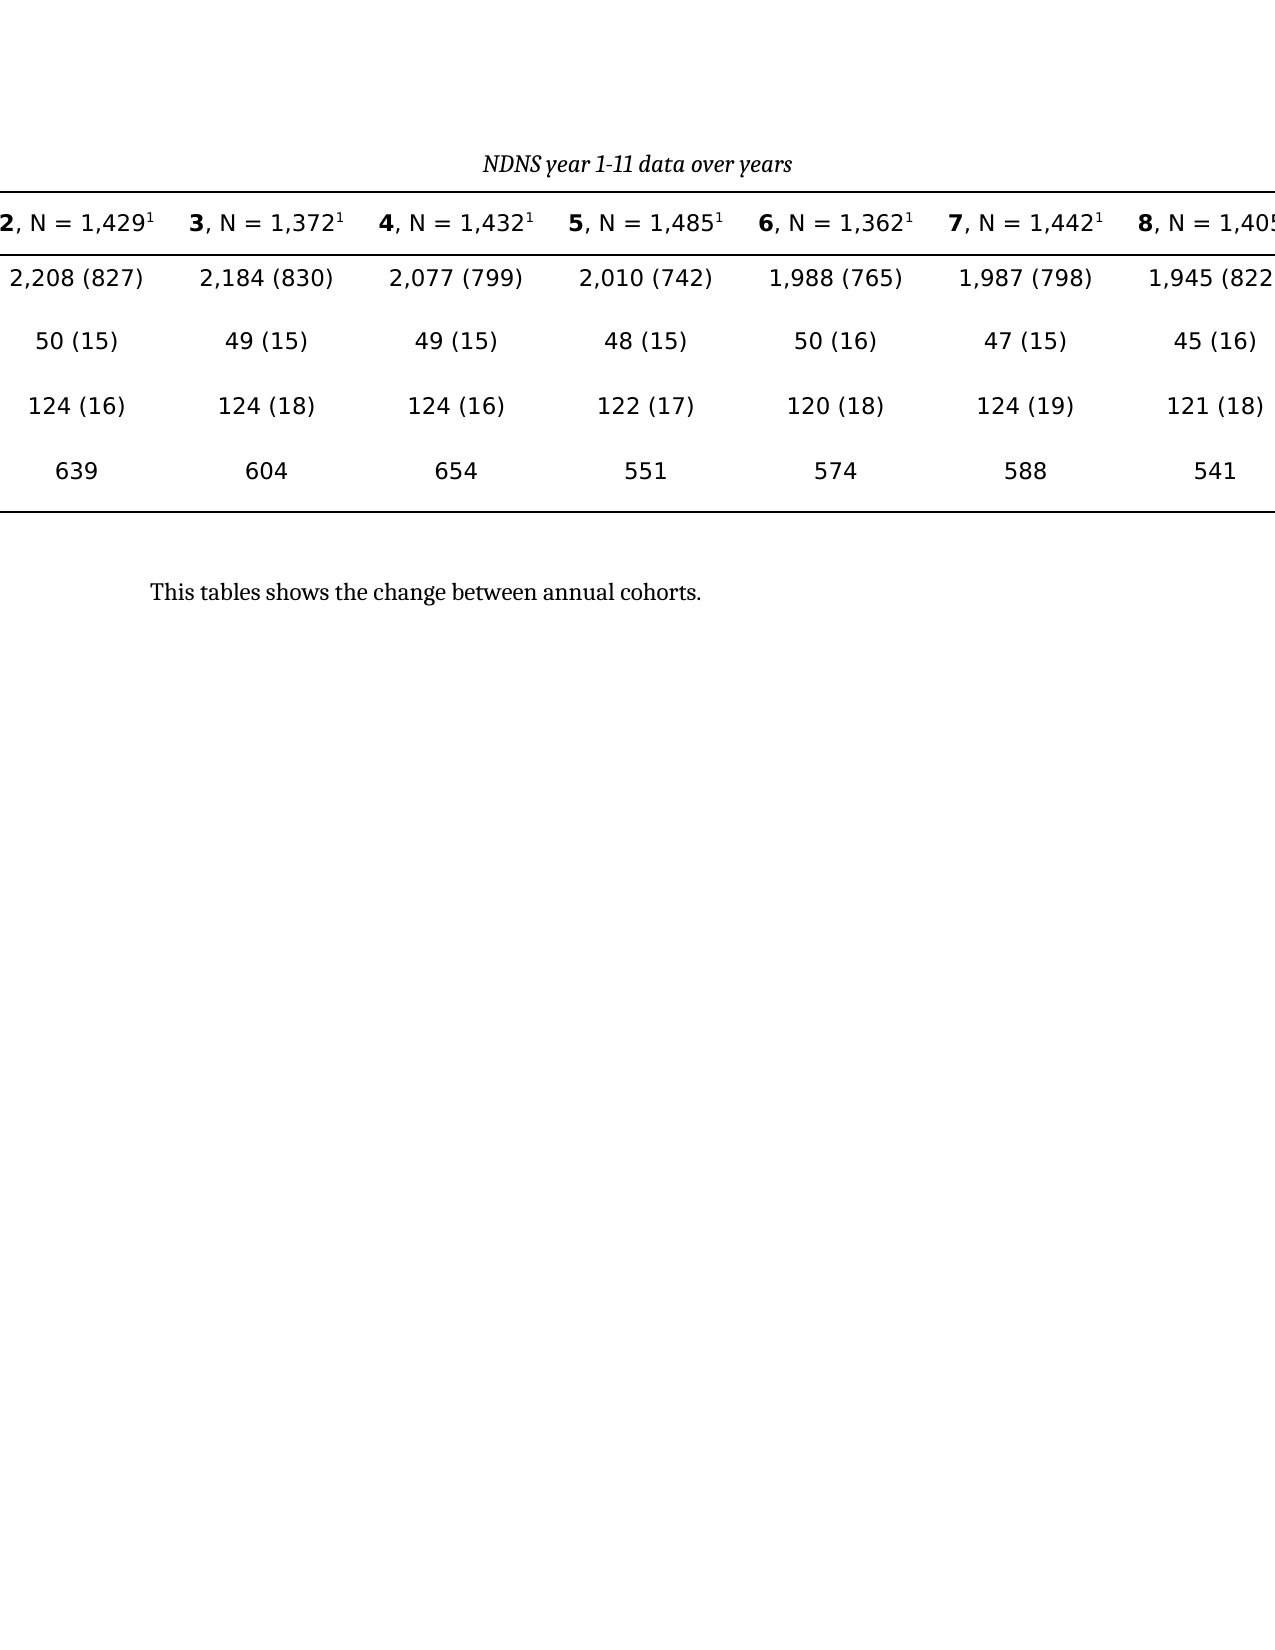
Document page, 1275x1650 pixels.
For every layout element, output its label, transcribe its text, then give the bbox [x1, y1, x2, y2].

table_cell 604 [171, 449, 361, 511]
table_header 3, N = 1,3721 [171, 193, 361, 254]
table_cell 2,184 (830) [171, 256, 361, 319]
table_cell 541 [1120, 449, 1275, 511]
text This tables shows the change between annual cohorts. [150, 578, 1125, 607]
table_header 2, N = 1,4291 [0, 193, 171, 254]
table_cell 120 (18) [741, 384, 930, 449]
table_cell 49 (15) [171, 319, 361, 384]
table_header 6, N = 1,3621 [741, 193, 930, 254]
table_cell 47 (15) [930, 319, 1120, 384]
table_cell 50 (15) [0, 319, 171, 384]
table_cell 124 (16) [361, 384, 551, 449]
table_cell 124 (18) [171, 384, 361, 449]
table_header 7, N = 1,4421 [930, 193, 1120, 254]
table_cell 2,010 (742) [551, 256, 741, 319]
table_cell 1,945 (822) [1120, 256, 1275, 319]
table_cell 122 (17) [551, 384, 741, 449]
table_cell 1,987 (798) [930, 256, 1120, 319]
table_cell 2,077 (799) [361, 256, 551, 319]
table_cell 2,208 (827) [0, 256, 171, 319]
table_header 4, N = 1,4321 [361, 193, 551, 254]
table_cell 639 [0, 449, 171, 511]
table_cell 1Mean (SD) [0, 513, 1275, 559]
table_cell 49 (15) [361, 319, 551, 384]
table_header 8, N = 1,4051 [1120, 193, 1275, 254]
table_cell 654 [361, 449, 551, 511]
table_cell 1,988 (765) [741, 256, 930, 319]
text NDNS year 1-11 data over years [150, 150, 1125, 179]
table_cell 551 [551, 449, 741, 511]
table_cell 574 [741, 449, 930, 511]
table_header 5, N = 1,4851 [551, 193, 741, 254]
table_cell 45 (16) [1120, 319, 1275, 384]
table_cell 48 (15) [551, 319, 741, 384]
table_cell 121 (18) [1120, 384, 1275, 449]
table_cell 588 [930, 449, 1120, 511]
table_cell 124 (19) [930, 384, 1120, 449]
table_cell 50 (16) [741, 319, 930, 384]
table_cell 124 (16) [0, 384, 171, 449]
